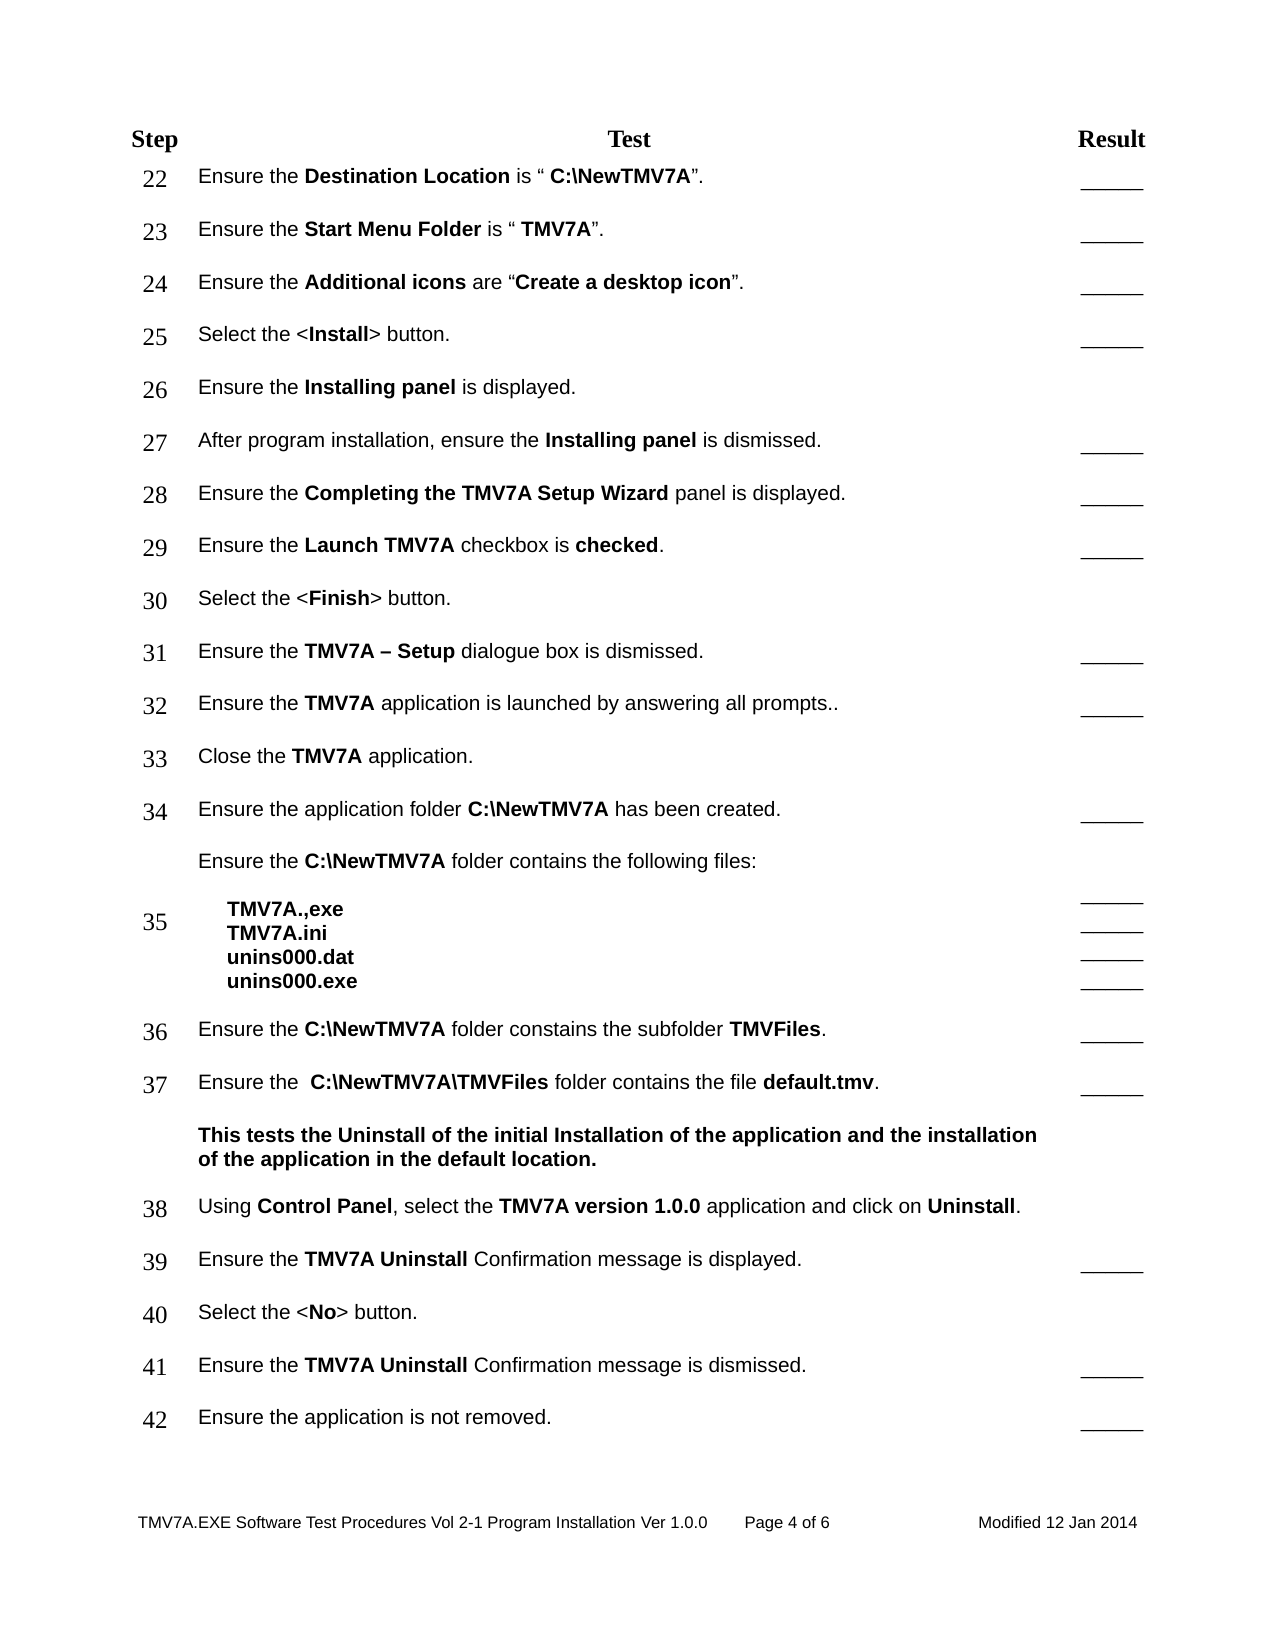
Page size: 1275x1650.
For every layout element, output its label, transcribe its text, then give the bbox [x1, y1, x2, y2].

table_cell 27 [117, 422, 192, 474]
table_cell 42 [117, 1399, 192, 1452]
table_cell 31 [117, 633, 192, 685]
table_cell 23 [117, 211, 192, 264]
table_cell Select the <Install> button. [192, 316, 1066, 369]
table_cell Select the <No> button. [192, 1294, 1066, 1347]
table_cell _____ [1066, 158, 1158, 211]
table_cell Ensure the TMV7A Uninstall Confirmation message is displayed. [192, 1241, 1066, 1294]
table_cell [1066, 369, 1158, 422]
table_cell Ensure the TMV7A Uninstall Confirmation message is dismissed. [192, 1347, 1066, 1399]
table_cell Ensure the application is not removed. [192, 1399, 1066, 1452]
table_cell _____ [1066, 791, 1158, 843]
table_cell Ensure the Start Menu Folder is “ TMV7A”. [192, 211, 1066, 264]
table_cell _____ [1066, 475, 1158, 527]
table_cell 37 [117, 1064, 192, 1117]
table_cell Ensure the TMV7A application is launched by answering all prompts.. [192, 685, 1066, 738]
table_cell Close the TMV7A application. [192, 738, 1066, 791]
table_cell 35 [117, 844, 192, 1011]
table_cell Ensure the Additional icons are “Create a desktop icon”. [192, 264, 1066, 316]
table_cell _____ [1066, 1241, 1158, 1294]
table_cell Ensure the C:\NewTMV7A folder contains the following files: TMV7A.,exe TMV7A.ini unins000.dat unins000.exe [192, 844, 1066, 1011]
table_header Step [117, 118, 192, 158]
table_cell 22 [117, 158, 192, 211]
table_header Test [192, 118, 1066, 158]
table_cell _____ [1066, 316, 1158, 369]
table_cell 32 [117, 685, 192, 738]
table_cell _____ [1066, 264, 1158, 316]
table_cell _____ [1066, 633, 1158, 685]
table_cell Ensure the TMV7A – Setup dialogue box is dismissed. [192, 633, 1066, 685]
table_cell [1066, 1294, 1158, 1347]
table_cell 38 [117, 1189, 192, 1241]
table_cell 33 [117, 738, 192, 791]
table_cell 40 [117, 1294, 192, 1347]
table_cell _____ [1066, 1064, 1158, 1117]
table_cell _____ [1066, 1399, 1158, 1452]
table_cell Ensure the application folder C:\NewTMV7A has been created. [192, 791, 1066, 843]
table_cell _____ [1066, 1011, 1158, 1064]
table_cell 41 [117, 1347, 192, 1399]
table_cell _____ [1066, 1347, 1158, 1399]
table_cell Ensure the Destination Location is “ C:\NewTMV7A”. [192, 158, 1066, 211]
table_cell 30 [117, 580, 192, 633]
table_cell Ensure the Completing the TMV7A Setup Wizard panel is displayed. [192, 475, 1066, 527]
table_cell Using Control Panel, select the TMV7A version 1.0.0 application and click on Uninstall. [192, 1189, 1066, 1241]
table_header Result [1066, 118, 1158, 158]
table_cell _____ [1066, 422, 1158, 474]
table_cell 24 [117, 264, 192, 316]
table_cell 25 [117, 316, 192, 369]
table_cell 34 [117, 791, 192, 843]
table_cell _____ _____ _____ _____ [1066, 844, 1158, 1011]
table_cell [1066, 1189, 1158, 1241]
table_cell Ensure the C:\NewTMV7A\TMVFiles folder contains the file default.tmv. [192, 1064, 1066, 1117]
table_cell This tests the Uninstall of the initial Installation of the application and the installation of the application in the default location. [192, 1117, 1066, 1188]
table_cell Ensure the Installing panel is displayed. [192, 369, 1066, 422]
table_cell _____ [1066, 527, 1158, 580]
table_cell _____ [1066, 685, 1158, 738]
table_cell [1066, 580, 1158, 633]
table_cell _____ [1066, 211, 1158, 264]
table_cell [1066, 738, 1158, 791]
table_cell [1066, 1117, 1158, 1188]
table_cell After program installation, ensure the Installing panel is dismissed. [192, 422, 1066, 474]
table_cell 26 [117, 369, 192, 422]
table_cell 28 [117, 475, 192, 527]
table_cell [117, 1117, 192, 1188]
table_cell 29 [117, 527, 192, 580]
table_cell 36 [117, 1011, 192, 1064]
table_cell Ensure the Launch TMV7A checkbox is checked. [192, 527, 1066, 580]
table_cell 39 [117, 1241, 192, 1294]
table_cell Select the <Finish> button. [192, 580, 1066, 633]
table_cell Ensure the C:\NewTMV7A folder constains the subfolder TMVFiles. [192, 1011, 1066, 1064]
